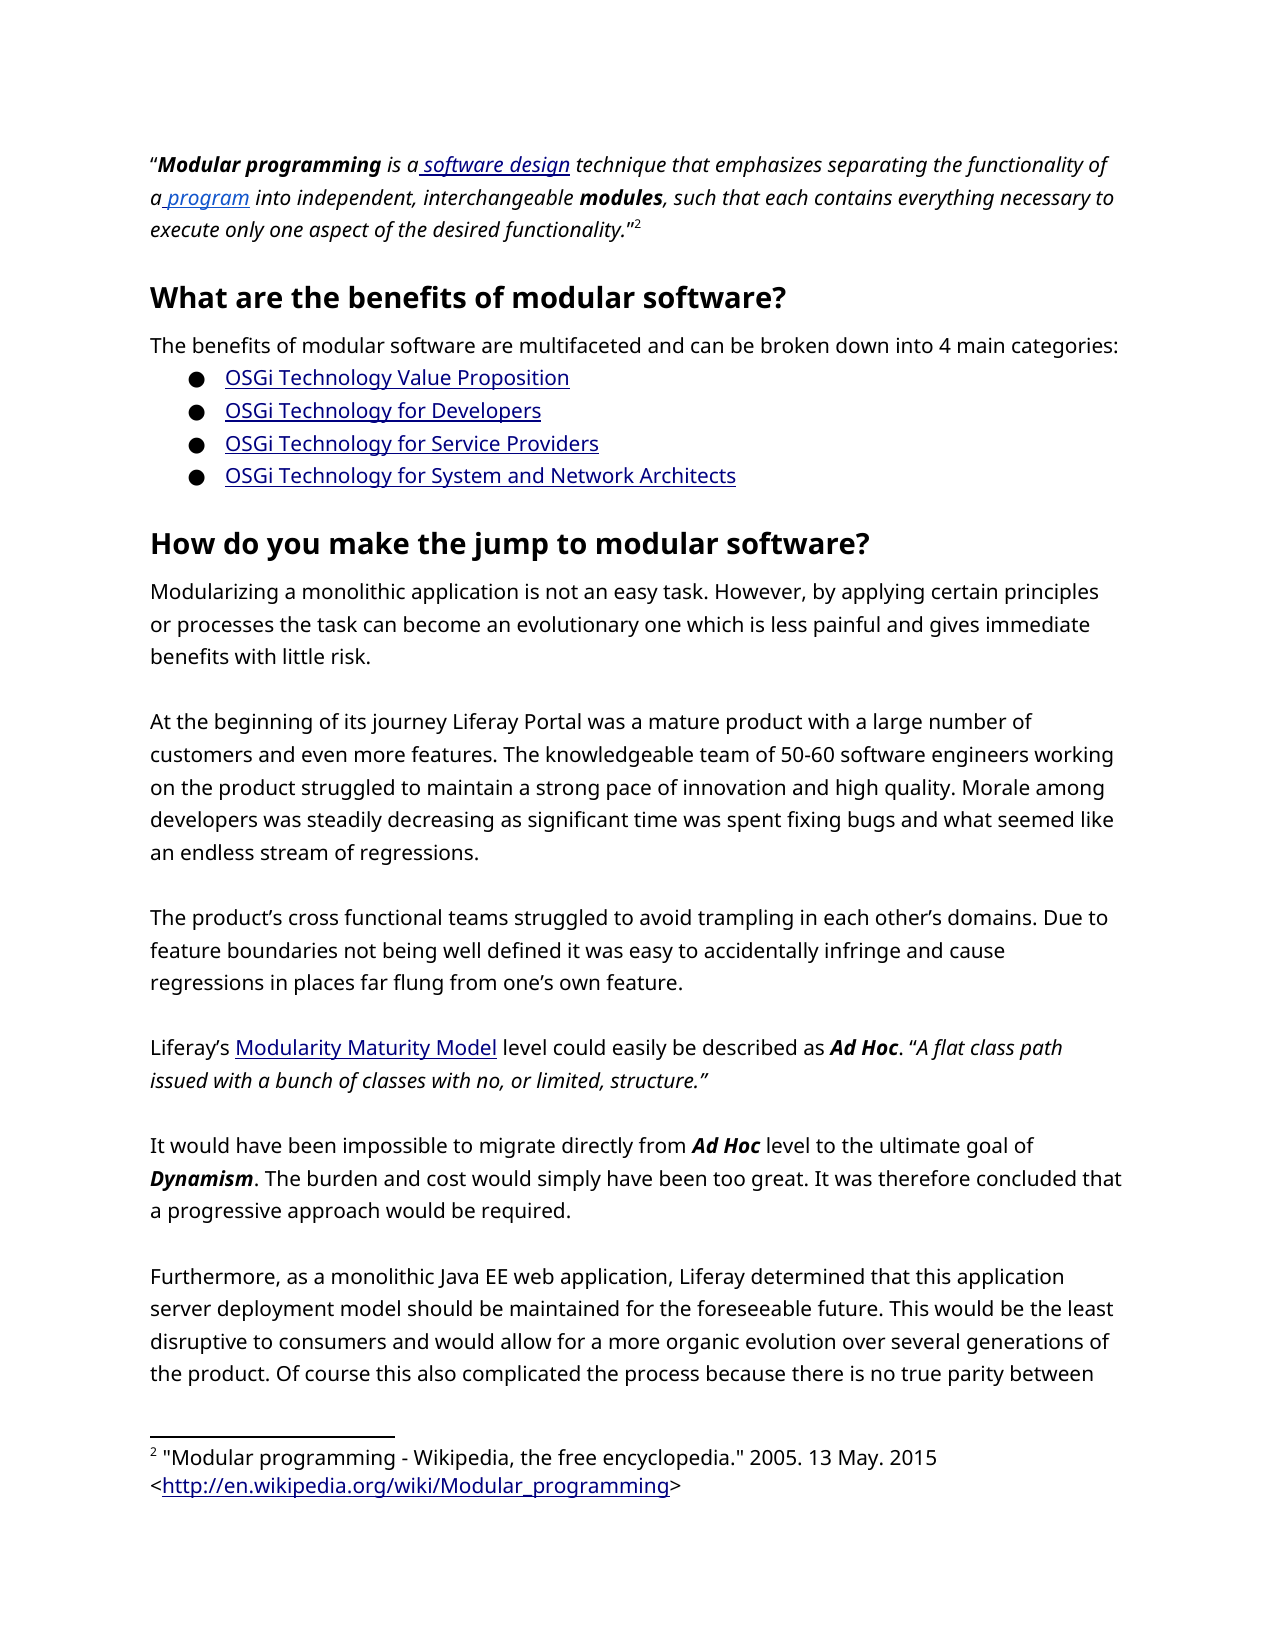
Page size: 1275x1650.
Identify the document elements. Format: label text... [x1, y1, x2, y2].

text Furthermore, as a monolithic Java EE web application, Liferay determined that this application server deployment model should be maintained for the foreseeable future. This would be the least disruptive to consumers and would allow for a more organic evolution over several generations of the product. Of course this also complicated the process because there is no true parity between [150, 1262, 1125, 1388]
subtitle What are the benefits of modular software? [150, 277, 1125, 317]
text It would have been impossible to migrate directly from Ad Hoc level to the ultimate goal of Dynamism. The burden and cost would simply have been too great. It was therefore concluded that a progressive approach would be required. [150, 1131, 1125, 1225]
text Modularizing a monolithic application is not an easy task. However, by applying certain principles or processes the task can become an evolutionary one which is less painful and gives immediate benefits with little risk. [150, 577, 1125, 671]
subtitle How do you make the jump to modular software? [150, 523, 1125, 563]
text “Modular programming is a software design technique that emphasizes separating the functionality of a program into independent, interchangeable modules, such that each contains everything necessary to execute only one aspect of the desired functionality.” [150, 150, 1125, 244]
text At the beginning of its journey Liferay Portal was a mature product with a large number of customers and even more features. The knowledgeable team of 50-60 software engineers working on the product struggled to maintain a strong pace of innovation and high quality. Morale among developers was steadily decreasing as significant time was spent fixing bugs and what seemed like an endless stream of regressions. [150, 707, 1125, 866]
text The benefits of modular software are multifaceted and can be broken down into 4 main categories: [150, 331, 1125, 359]
list OSGi Technology for System and Network Architects [187, 461, 1125, 490]
list OSGi Technology for Service Providers [187, 429, 1125, 457]
list OSGi Technology Value Proposition [187, 363, 1125, 392]
text The product’s cross functional teams struggled to avoid trampling in each other’s domains. Due to feature boundaries not being well defined it was easy to accidentally infringe and cause regressions in places far flung from one’s own feature. [150, 903, 1125, 997]
text Liferay’s Modularity Maturity Model level could easily be described as Ad Hoc. “A flat class path issued with a bunch of classes with no, or limited, structure.” [150, 1033, 1125, 1094]
text "Modular programming - Wikipedia, the free encyclopedia." 2005. 13 May. 2015 <http://en.wikipedia.org/wiki/Modular_programming> [150, 1443, 1125, 1500]
list OSGi Technology for Developers [187, 396, 1125, 424]
